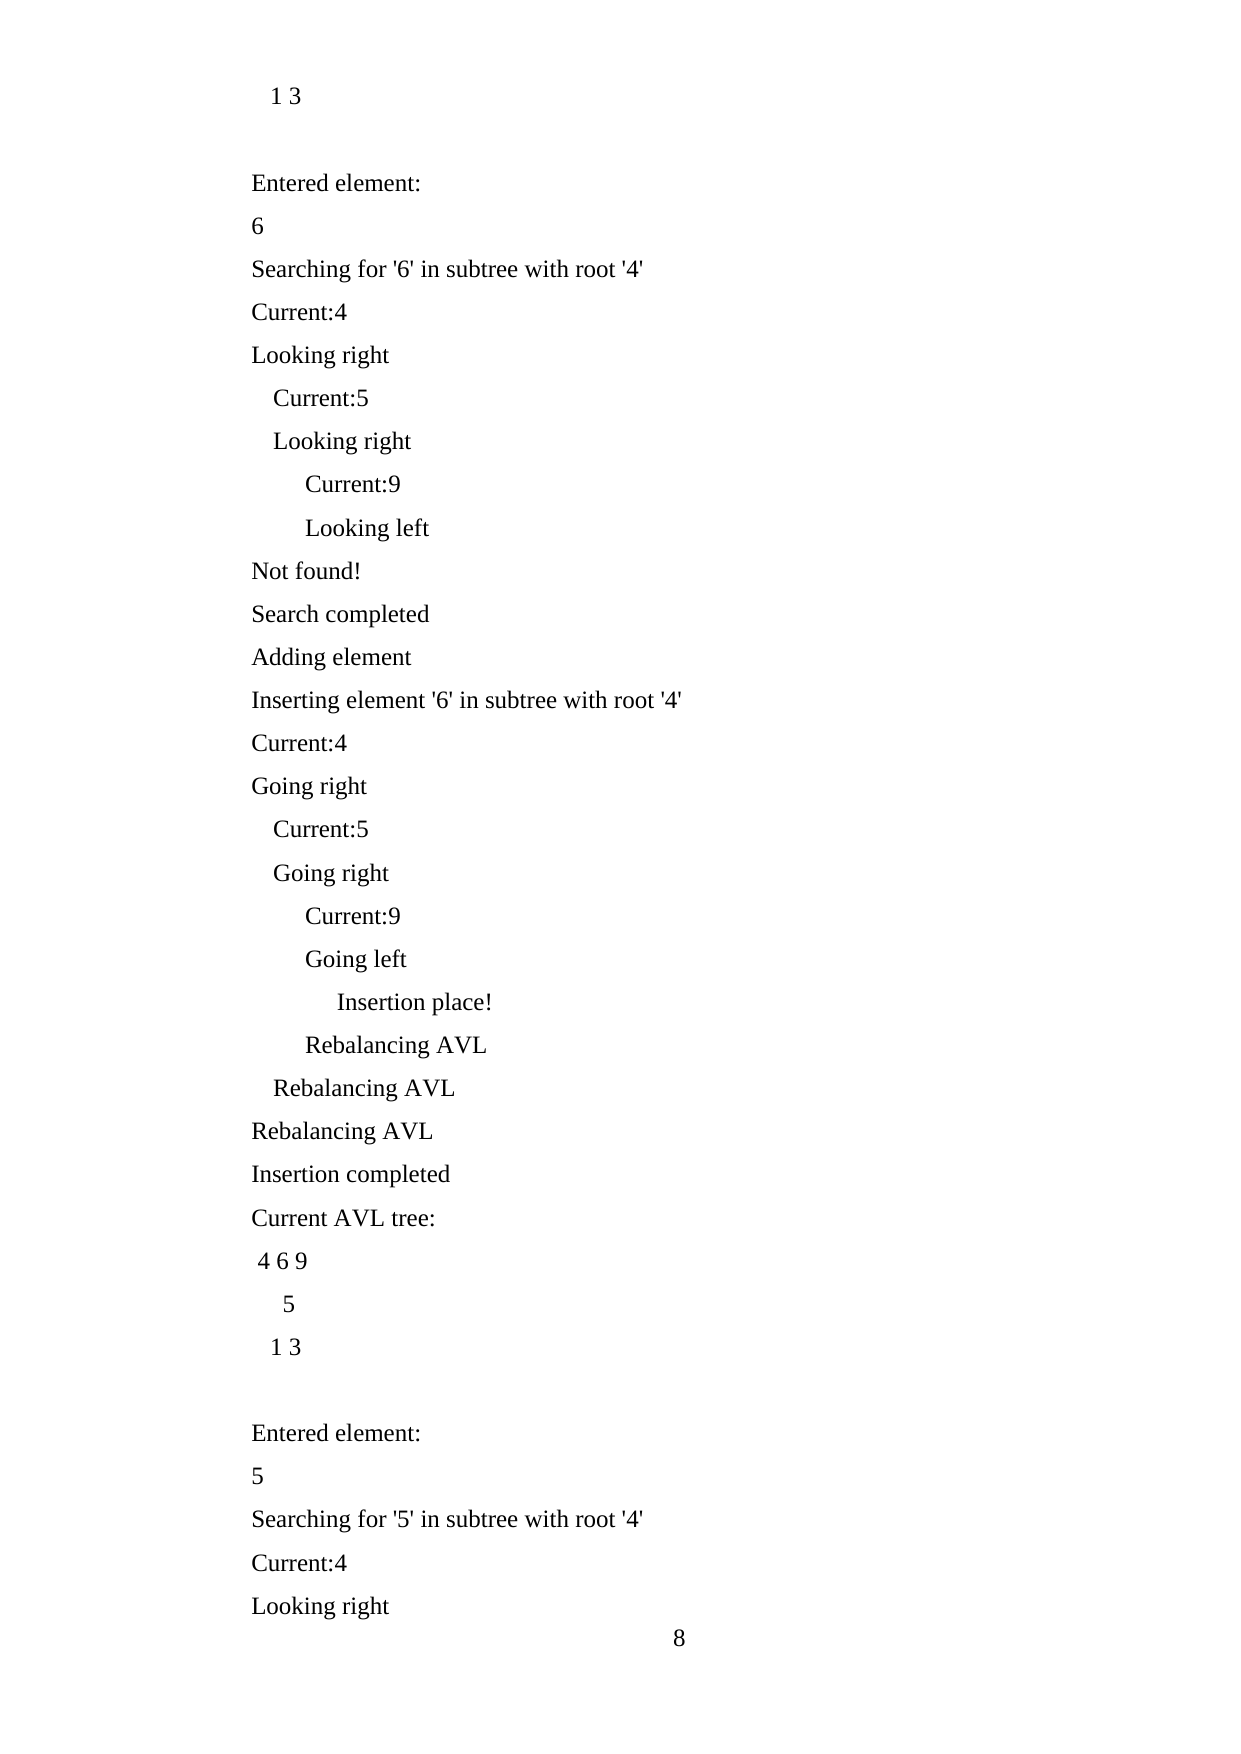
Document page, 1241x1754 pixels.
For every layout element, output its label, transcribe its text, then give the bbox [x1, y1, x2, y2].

text Rebalancing AVL [177, 1116, 1181, 1145]
text Going right [177, 858, 1181, 886]
text 4 6 9 [177, 1246, 1181, 1274]
text Not found! [177, 556, 1181, 584]
text Rebalancing AVL [177, 1073, 1181, 1102]
text Searching for '5' in subtree with root '4' [177, 1504, 1181, 1533]
text Going left [177, 944, 1181, 973]
text Current:4 [177, 728, 1181, 757]
text Insertion place! [177, 987, 1181, 1016]
text Looking left [177, 513, 1181, 541]
text Current AVL tree: [177, 1203, 1181, 1231]
text Going right [177, 771, 1181, 800]
text Current:9 [177, 901, 1181, 929]
text 1 3 [177, 1332, 1181, 1361]
text Looking right [177, 340, 1181, 369]
text Current:4 [177, 297, 1181, 326]
text Search completed [177, 599, 1181, 628]
text Entered element: [177, 168, 1181, 196]
text Rebalancing AVL [177, 1030, 1181, 1059]
text Current:4 [177, 1548, 1181, 1576]
text Looking right [177, 426, 1181, 455]
text 5 [177, 1289, 1181, 1318]
text Inserting element '6' in subtree with root '4' [177, 685, 1181, 714]
text Insertion completed [177, 1159, 1181, 1188]
text Entered element: [177, 1418, 1181, 1447]
text 5 [177, 1461, 1181, 1490]
text Current:5 [177, 814, 1181, 843]
text 6 [177, 211, 1181, 239]
text Adding element [177, 642, 1181, 671]
text Current:9 [177, 469, 1181, 498]
text Current:5 [177, 383, 1181, 412]
text 1 3 [177, 81, 1181, 110]
text Looking right [177, 1591, 1181, 1619]
text Searching for '6' in subtree with root '4' [177, 254, 1181, 283]
